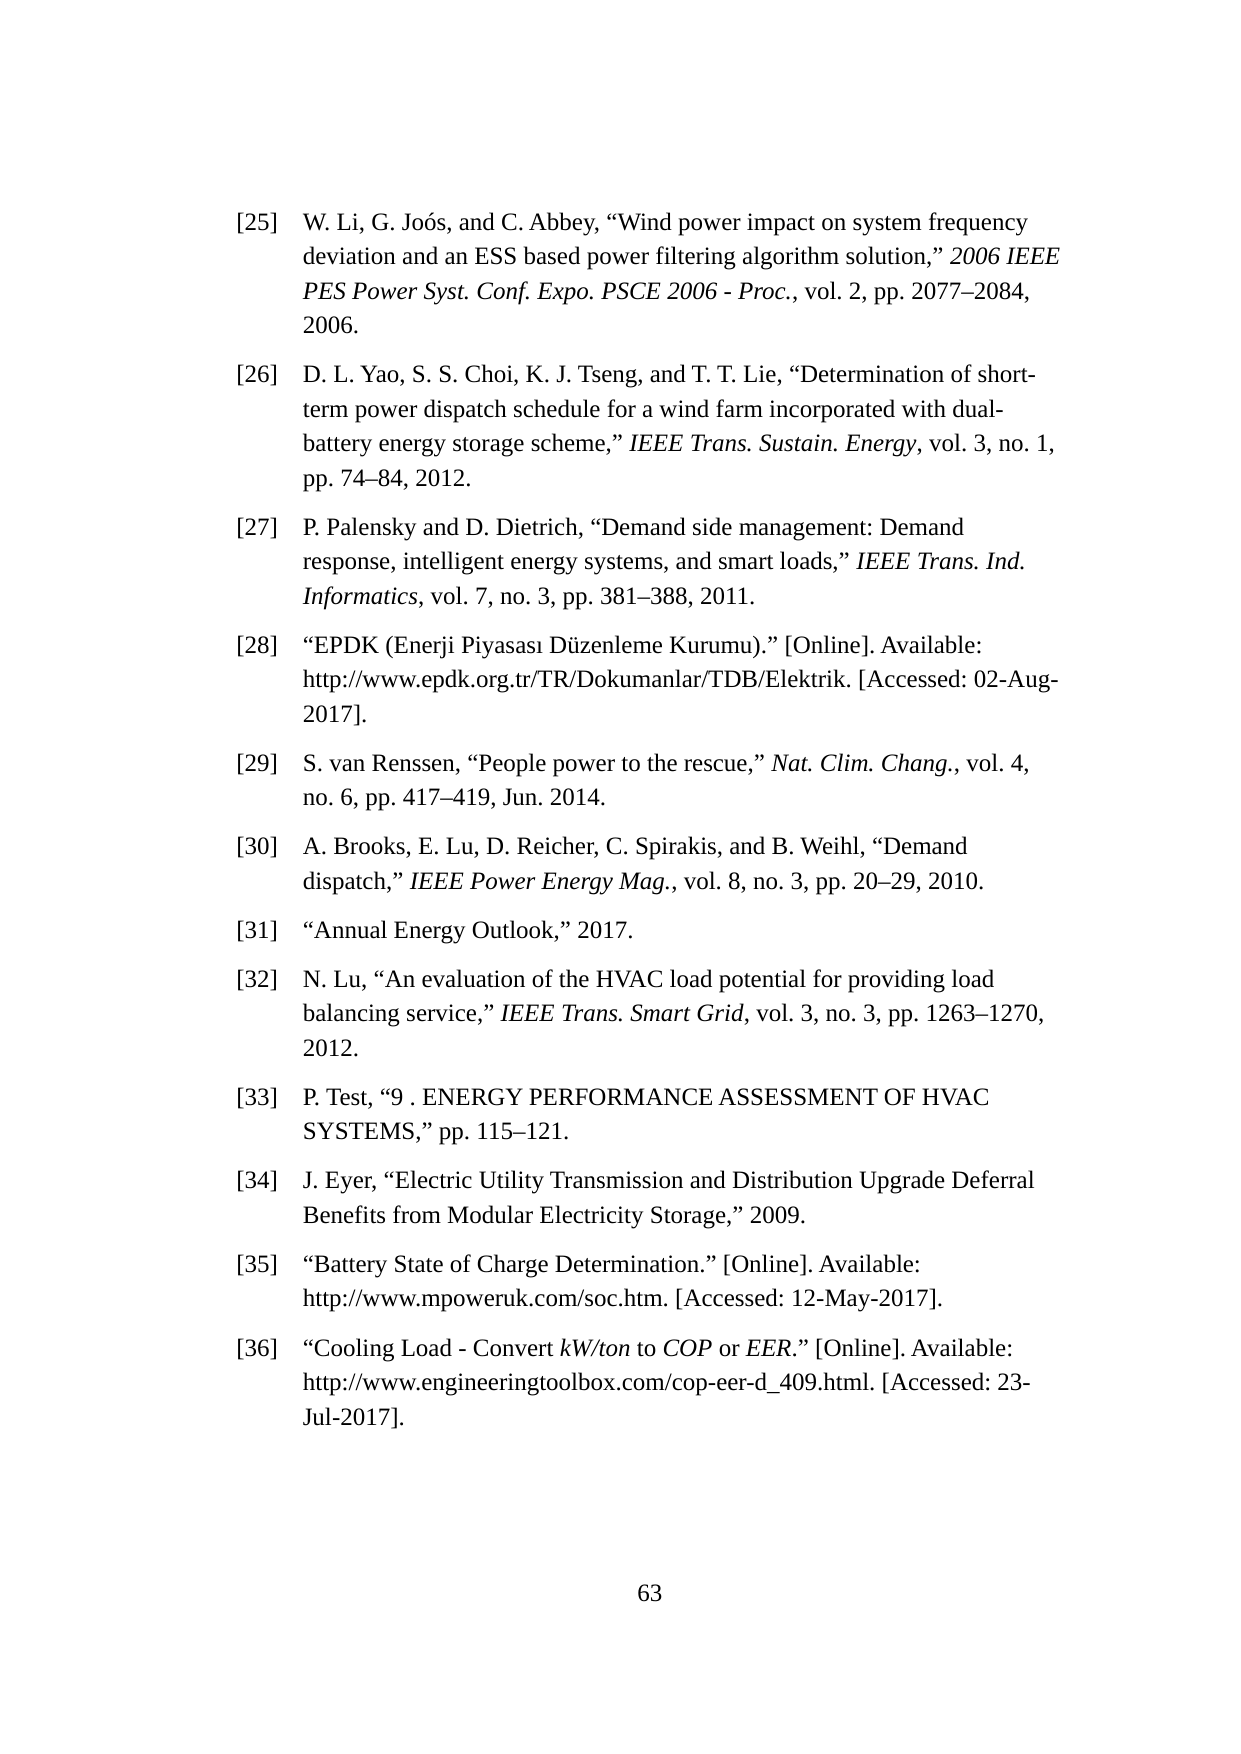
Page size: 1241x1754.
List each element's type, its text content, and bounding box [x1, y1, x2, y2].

text [27] P. Palensky and D. Dietrich, “Demand side management: Demand response, intelligent energy systems, and smart loads,” IEEE Trans. Ind. Informatics, vol. 7, no. 3, pp. 381–388, 2011. [236, 512, 1063, 609]
text [31] “Annual Energy Outlook,” 2017. [236, 915, 1063, 944]
text [30] A. Brooks, E. Lu, D. Reicher, C. Spirakis, and B. Weihl, “Demand dispatch,” IEEE Power Energy Mag., vol. 8, no. 3, pp. 20–29, 2010. [236, 831, 1063, 894]
text [26] D. L. Yao, S. S. Choi, K. J. Tseng, and T. T. Lie, “Determination of short-term power dispatch schedule for a wind farm incorporated with dual-battery energy storage scheme,” IEEE Trans. Sustain. Energy, vol. 3, no. 1, pp. 74–84, 2012. [236, 359, 1063, 491]
text [32] N. Lu, “An evaluation of the HVAC load potential for providing load balancing service,” IEEE Trans. Smart Grid, vol. 3, no. 3, pp. 1263–1270, 2012. [236, 964, 1063, 1062]
text [29] S. van Renssen, “People power to the rescue,” Nat. Clim. Chang., vol. 4, no. 6, pp. 417–419, Jun. 2014. [236, 748, 1063, 811]
text [25] W. Li, G. Joós, and C. Abbey, “Wind power impact on system frequency deviation and an ESS based power filtering algorithm solution,” 2006 IEEE PES Power Syst. Conf. Expo. PSCE 2006 - Proc., vol. 2, pp. 2077–2084, 2006. [236, 207, 1063, 339]
text [35] “Battery State of Charge Determination.” [Online]. Available: http://www.mpoweruk.com/soc.htm. [Accessed: 12-May-2017]. [236, 1249, 1063, 1312]
text [33] P. Test, “9 . ENERGY PERFORMANCE ASSESSMENT OF HVAC SYSTEMS,” pp. 115–121. [236, 1082, 1063, 1145]
text [34] J. Eyer, “Electric Utility Transmission and Distribution Upgrade Deferral Benefits from Modular Electricity Storage,” 2009. [236, 1166, 1063, 1229]
text [28] “EPDK (Enerji Piyasası Düzenleme Kurumu).” [Online]. Available: http://www.epdk.org.tr/TR/Dokumanlar/TDB/Elektrik. [Accessed: 02-Aug-2017]. [236, 630, 1063, 727]
text [36] “Cooling Load - Convert kW/ton to COP or EER.” [Online]. Available: http://www.engineeringtoolbox.com/cop-eer-d_409.html. [Accessed: 23-Jul-2017]. [236, 1333, 1063, 1430]
